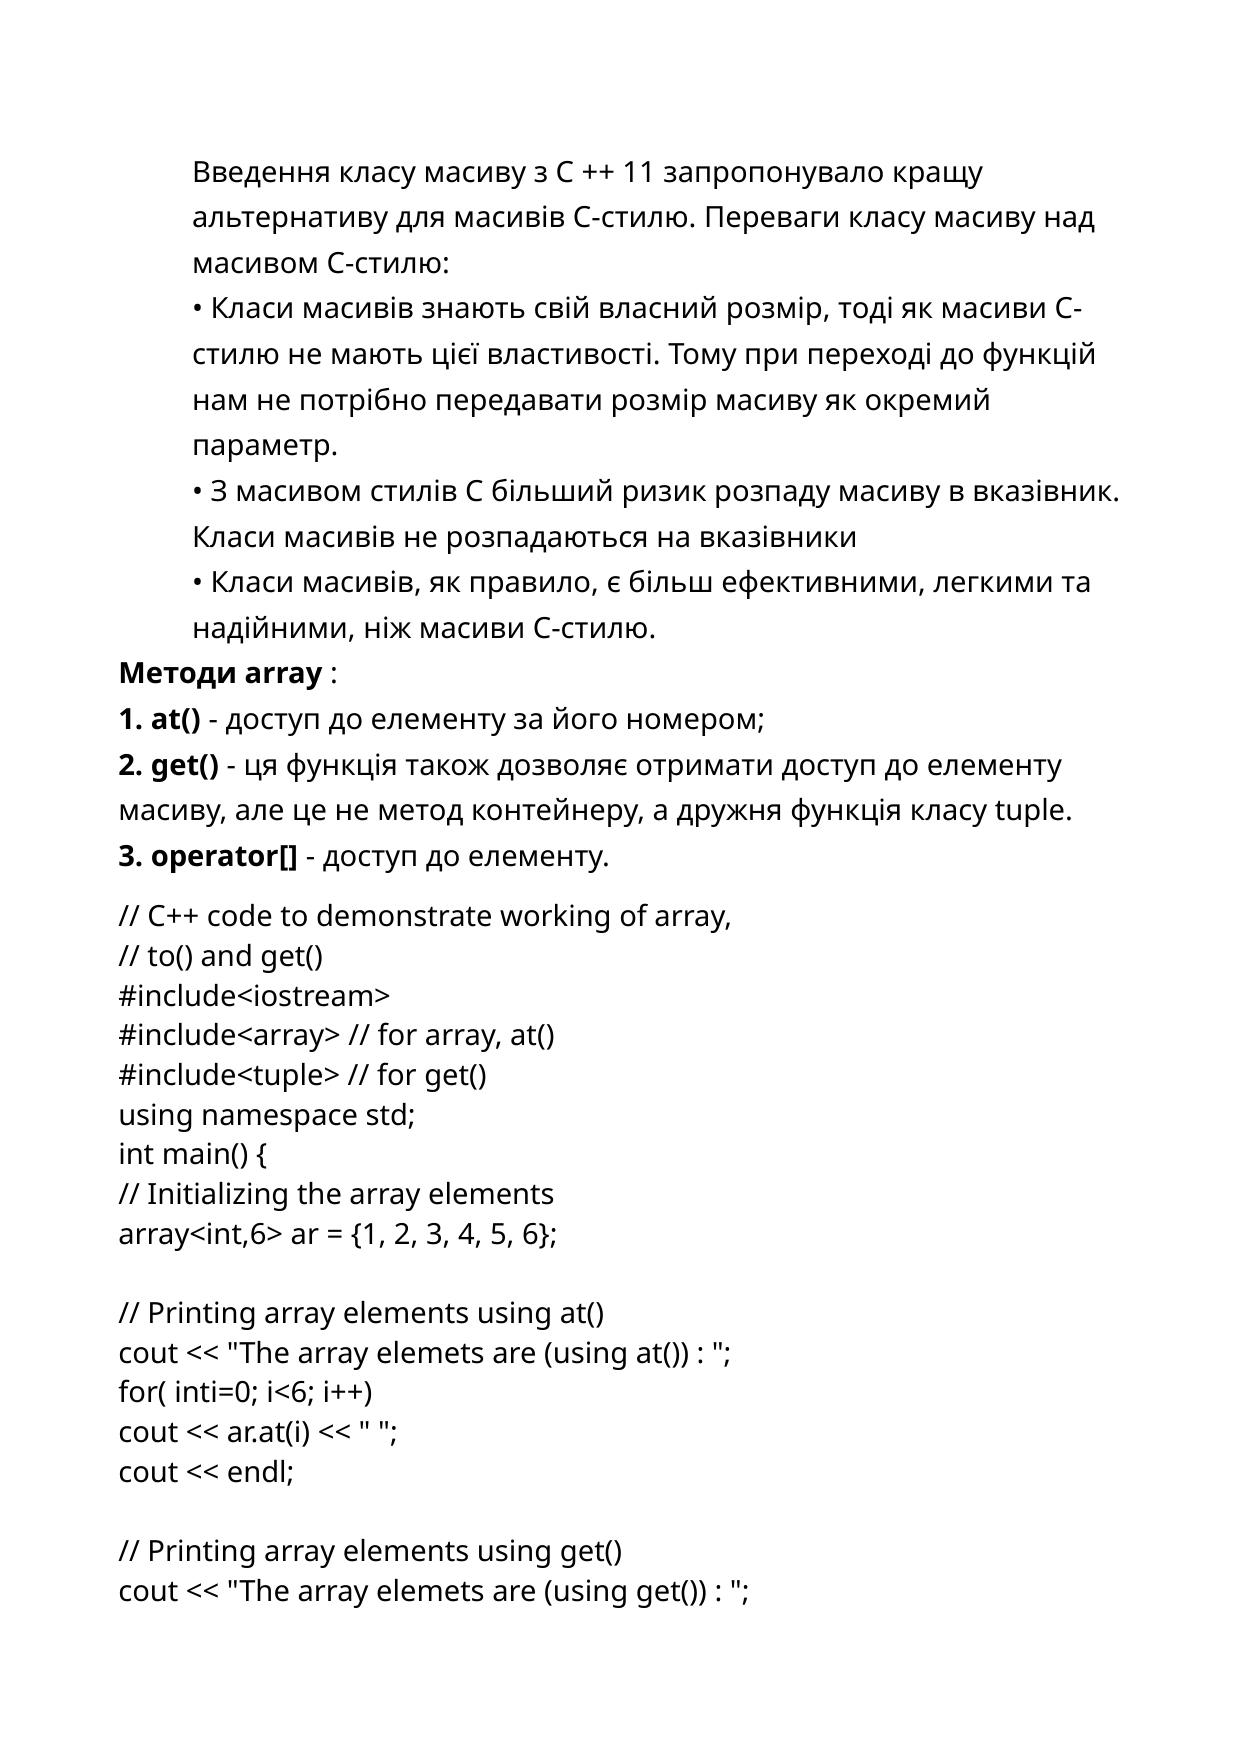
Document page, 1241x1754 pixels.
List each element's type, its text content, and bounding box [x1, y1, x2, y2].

text cout << "The array elemets are (using get()) : "; [118, 1570, 1122, 1610]
text array<int,6> ar = {1, 2, 3, 4, 5, 6}; [118, 1213, 1122, 1253]
text Методи array : 1. at() - доступ до елементу за його номером; 2. get() - ця функція також дозволяє отримати доступ до елементу масиву, але це не метод контейнеру, а дружня функція класу tuple. 3. operator[] - доступ до елементу. [118, 653, 1122, 875]
text int main() { [118, 1134, 1122, 1173]
text // Printing array elements using get() [118, 1531, 1122, 1570]
text // Printing array elements using at() [118, 1292, 1122, 1332]
text cout << ar.at(i) << " "; [118, 1411, 1122, 1451]
text // to() and get() [118, 935, 1122, 975]
text using namespace std; [118, 1094, 1122, 1134]
text #include<iostream> [118, 975, 1122, 1014]
text cout << endl; [118, 1451, 1122, 1491]
text #include<array> // for array, at() [118, 1014, 1122, 1054]
text Введення класу масиву з C ++ 11 запропонувало кращу альтернативу для масивів C-стилю. Переваги класу масиву над масивом C-стилю: • Класи масивів знають свій власний розмір, тоді як масиви C-стилю не мають цієї властивості. Тому при переході до функцій нам не потрібно передавати розмір масиву як окремий параметр. • З масивом стилів С більший ризик розпаду масиву в вказівник. Класи масивів не розпадаються на вказівники • Класи масивів, як правило, є більш ефективними, легкими та надійними, ніж масиви C-стилю. [192, 151, 1122, 647]
text for( inti=0; i<6; i++) [118, 1372, 1122, 1411]
text // Initializing the array elements [118, 1173, 1122, 1213]
text cout << "The array elemets are (using at()) : "; [118, 1332, 1122, 1372]
text // C++ code to demonstrate working of array, [118, 896, 1122, 935]
text #include<tuple> // for get() [118, 1054, 1122, 1094]
